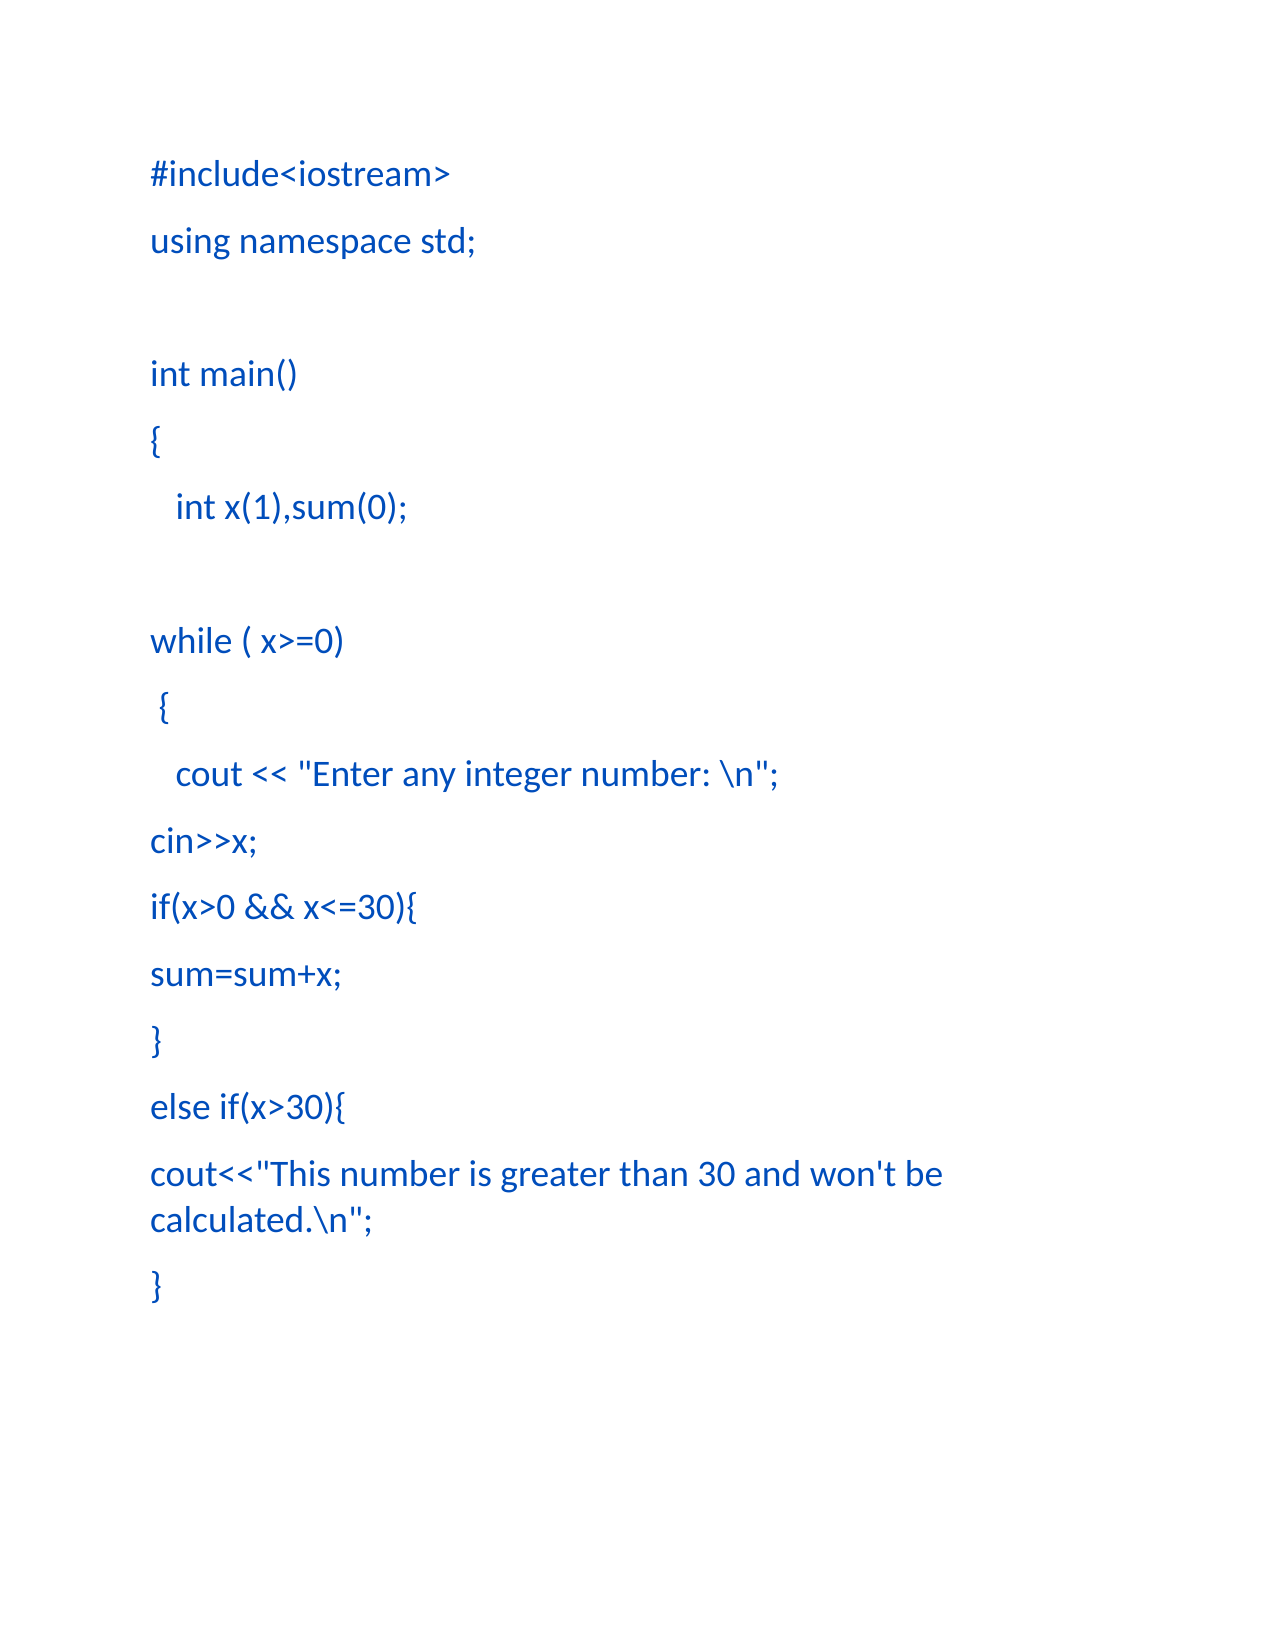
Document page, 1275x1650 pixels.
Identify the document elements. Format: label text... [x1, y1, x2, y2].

text int main() [150, 350, 1125, 396]
text using namespace std; [150, 217, 1125, 262]
text cout<<"This number is greater than 30 and won't be calculated.\n"; [150, 1150, 1125, 1242]
text { [150, 417, 1125, 462]
text if(x>0 && x<=30){ [150, 883, 1125, 929]
text cout << "Enter any integer number: \n"; [150, 750, 1125, 796]
text sum=sum+x; [150, 950, 1125, 996]
text int x(1),sum(0); [150, 483, 1125, 529]
text { [150, 683, 1125, 729]
text else if(x>30){ [150, 1083, 1125, 1129]
text while ( x>=0) [150, 617, 1125, 662]
text cin>>x; [150, 817, 1125, 862]
text #include<iostream> [150, 150, 1125, 196]
text } [150, 1262, 1125, 1308]
text } [150, 1017, 1125, 1062]
